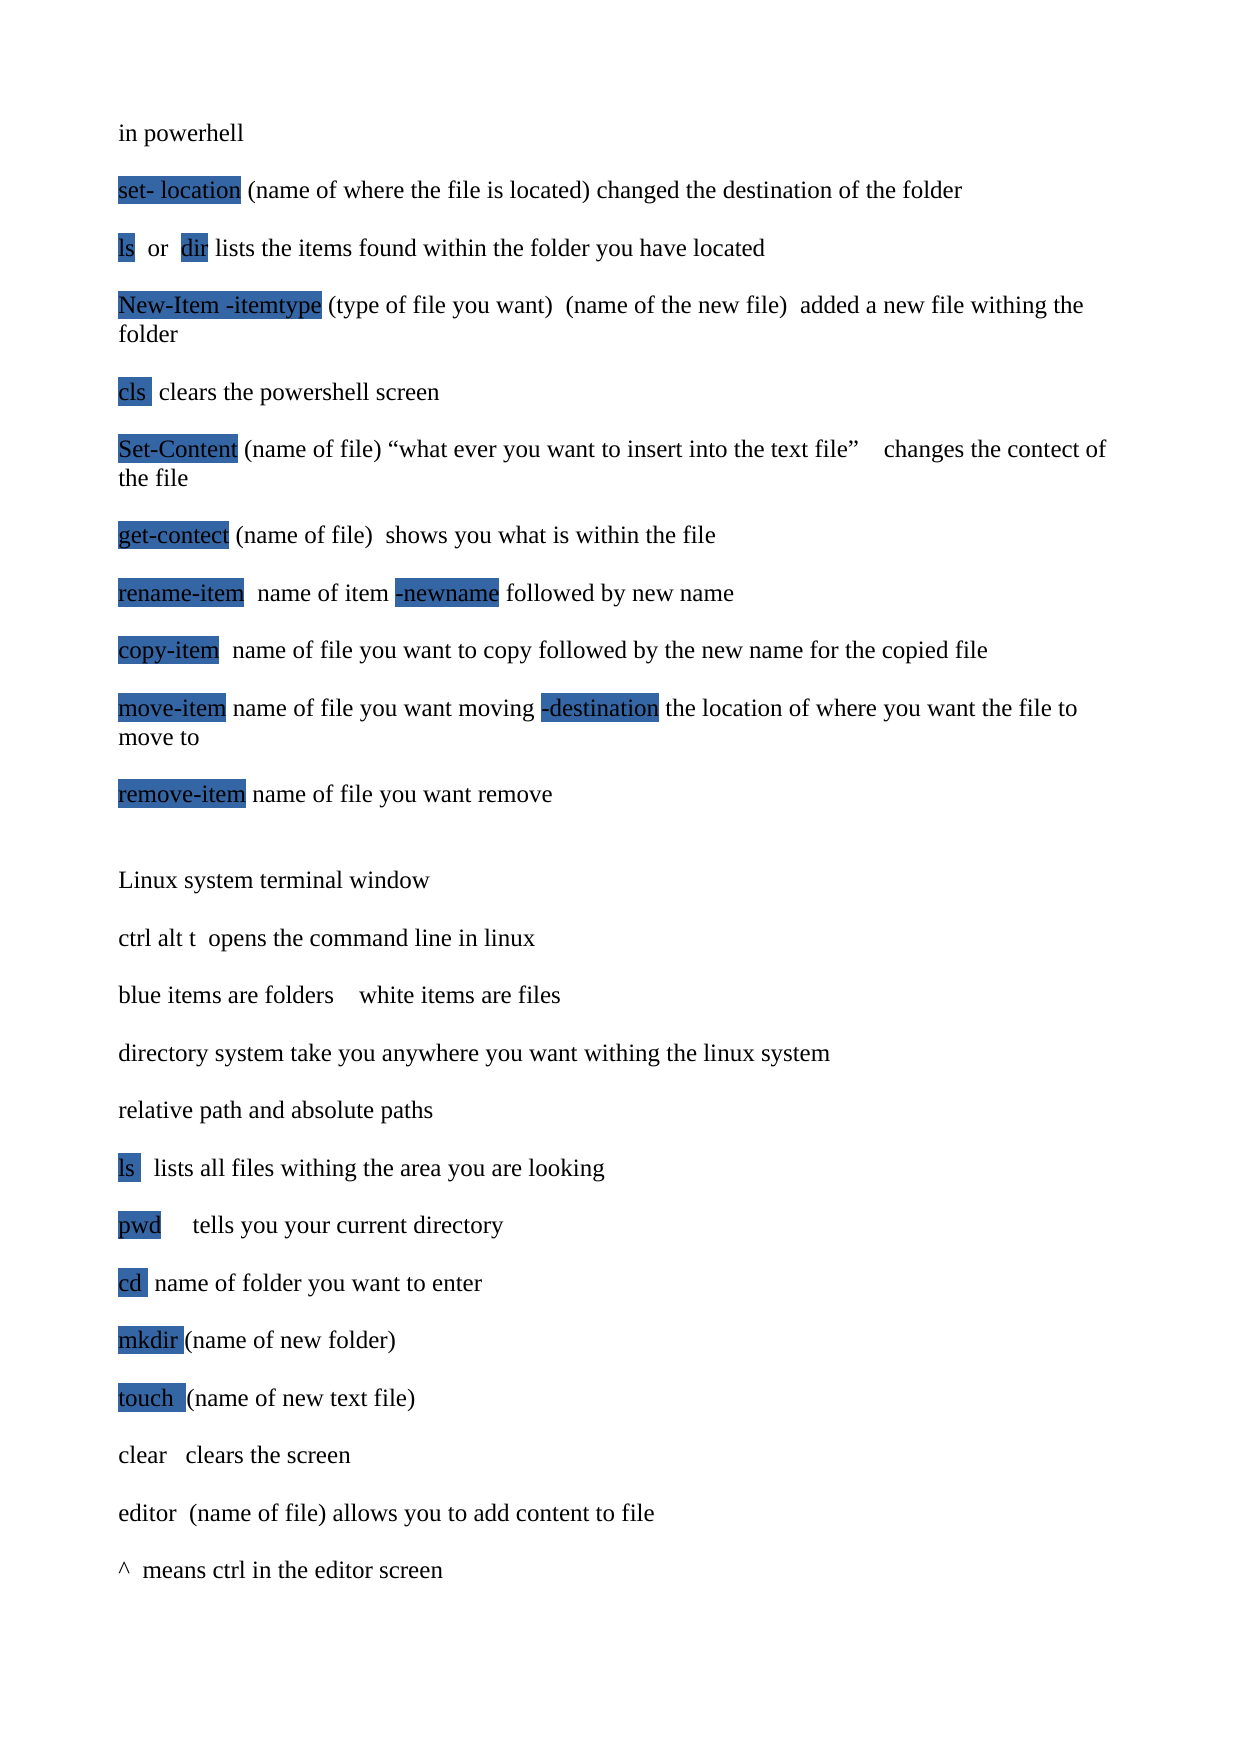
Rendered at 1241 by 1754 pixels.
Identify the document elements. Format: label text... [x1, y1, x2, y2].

text ls lists all files withing the area you are looking [118, 1153, 1122, 1182]
text pwd tells you your current directory [118, 1211, 1122, 1239]
text cd name of folder you want to enter [118, 1268, 1122, 1297]
text mkdir (name of new folder) [118, 1326, 1122, 1354]
text Linux system terminal window [118, 866, 1122, 894]
text blue items are folders white items are files [118, 981, 1122, 1009]
text Set-Content (name of file) “what ever you want to insert into the text file” changes the contect of the file [118, 434, 1122, 492]
text editor (name of file) allows you to add content to file [118, 1498, 1122, 1527]
text cls clears the powershell screen [118, 377, 1122, 406]
text directory system take you anywhere you want withing the linux system [118, 1038, 1122, 1067]
text get-contect (name of file) shows you what is within the file [118, 521, 1122, 549]
text in powerhell [118, 118, 1122, 147]
text ^ means ctrl in the editor screen [118, 1556, 1122, 1584]
text ls or dir lists the items found within the folder you have located [118, 233, 1122, 262]
text clear clears the screen [118, 1441, 1122, 1469]
text relative path and absolute paths [118, 1096, 1122, 1124]
text set- location (name of where the file is located) changed the destination of the folder [118, 176, 1122, 204]
text move-item name of file you want moving -destination the location of where you want the file to move to [118, 693, 1122, 751]
text ctrl alt t opens the command line in linux [118, 923, 1122, 952]
text touch (name of new text file) [118, 1383, 1122, 1412]
text copy-item name of file you want to copy followed by the new name for the copied file [118, 636, 1122, 664]
text New-Item -itemtype (type of file you want) (name of the new file) added a new file withing the folder [118, 291, 1122, 348]
text rename-item name of item -newname followed by new name [118, 578, 1122, 607]
text remove-item name of file you want remove [118, 779, 1122, 808]
